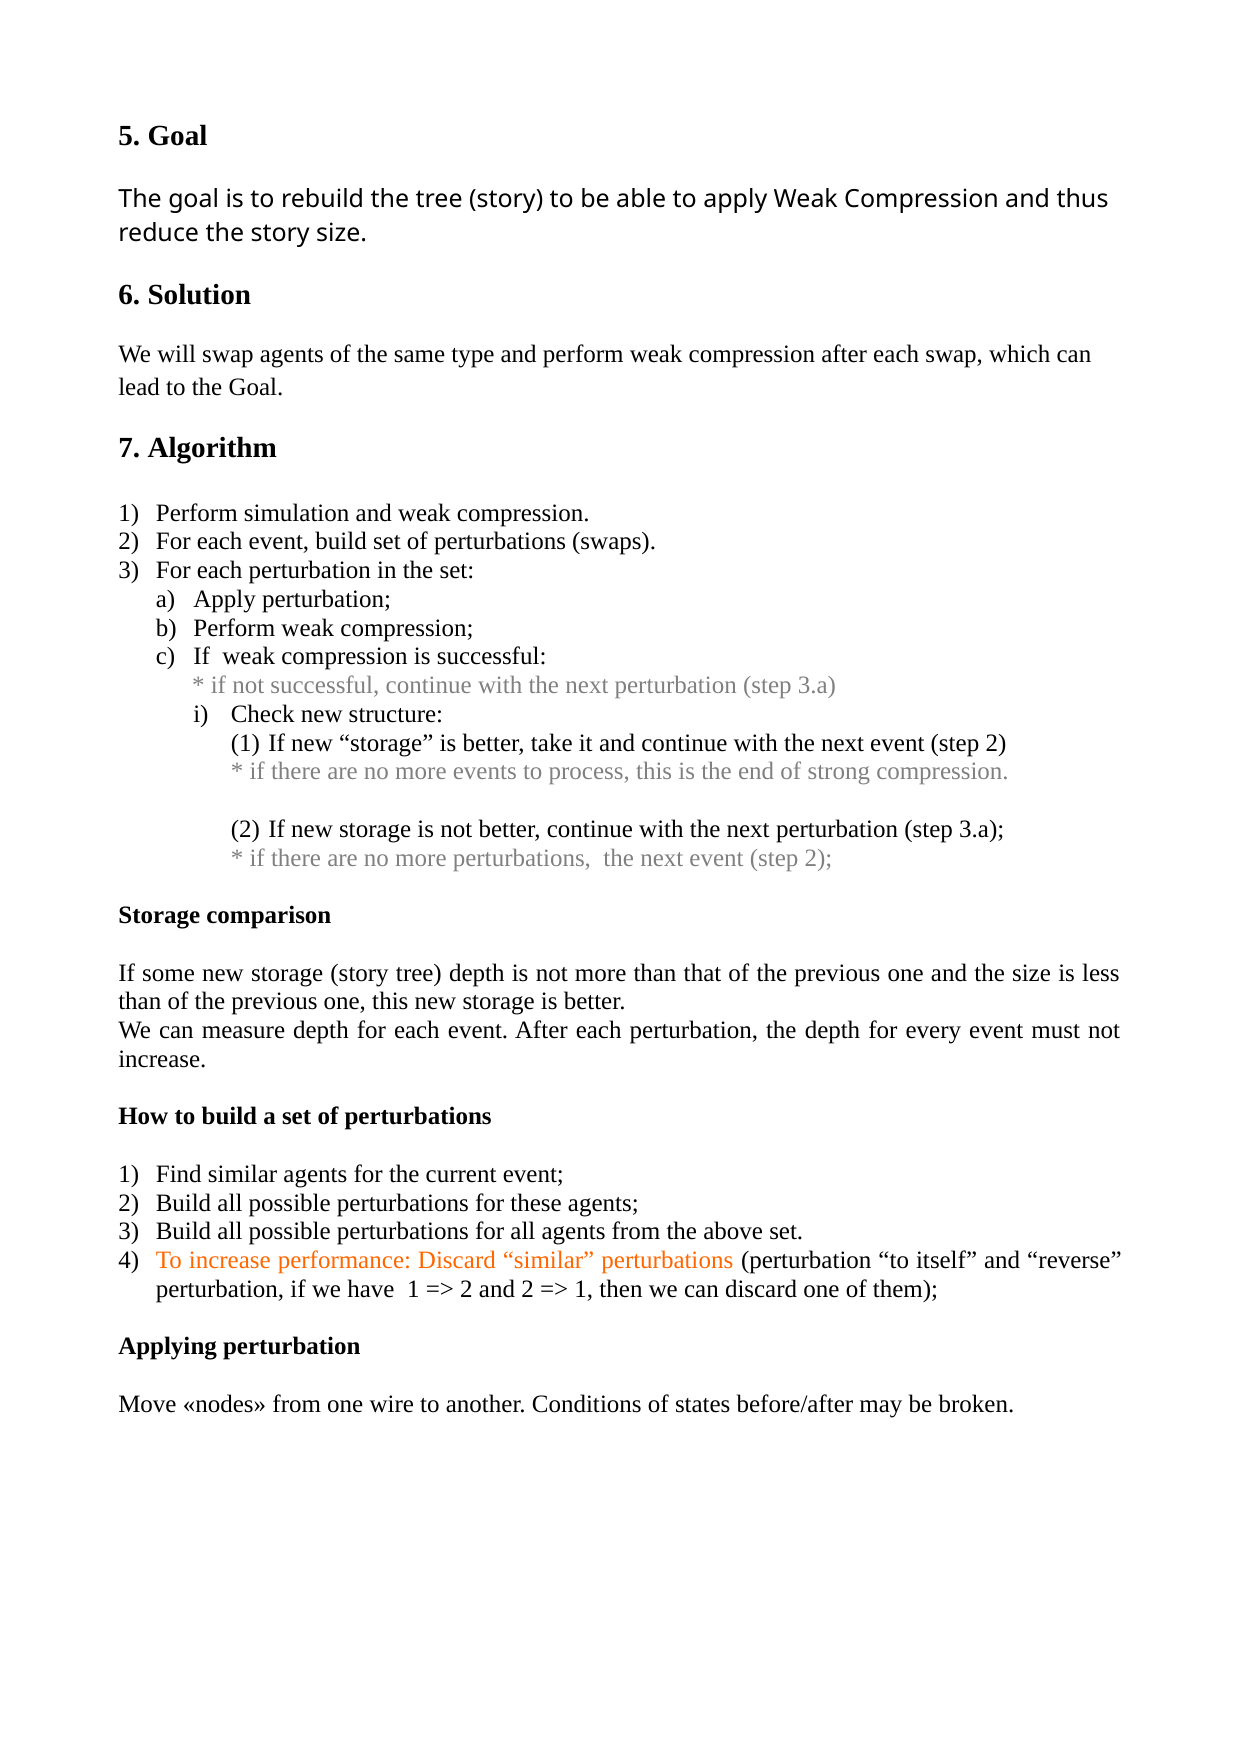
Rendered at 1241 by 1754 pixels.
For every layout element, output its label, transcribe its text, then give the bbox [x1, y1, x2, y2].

list For each event, build set of perturbations (swaps). [118, 526, 1122, 555]
list To increase performance: Discard “similar” perturbations (perturbation “to itself” and “reverse” perturbation, if we have 1 => 2 and 2 => 1, then we can discard one of them); [118, 1245, 1122, 1303]
text 5. Goal [118, 118, 1122, 152]
list Perform weak compression; [156, 613, 1122, 641]
text 7. Algorithm [118, 431, 1122, 464]
list For each perturbation in the set: [118, 555, 1122, 584]
list If weak compression is successful: [156, 641, 1122, 670]
text * if there are no more perturbations, the next event (step 2); [157, 843, 1122, 871]
text How to build a set of perturbations [118, 1101, 1122, 1130]
list Perform simulation and weak compression. [118, 498, 1122, 526]
text 6. Solution [118, 277, 1122, 311]
list Find similar agents for the current event; [118, 1159, 1122, 1188]
list Check new structure: [193, 699, 1122, 728]
text * if there are no more events to process, this is the end of strong compression. [193, 756, 1122, 785]
text The goal is to rebuild the tree (story) to be able to apply Weak Compression and thus reduce the story size. [118, 180, 1122, 277]
list If new “storage” is better, take it and continue with the next event (step 2) [231, 728, 1122, 756]
text We can measure depth for each event. After each perturbation, the depth for every event must not increase. [118, 1015, 1122, 1073]
text Move «nodes» from one wire to another. Conditions of states before/after may be broken. [118, 1389, 1122, 1418]
text Applying perturbation [118, 1331, 1122, 1360]
list Build all possible perturbations for these agents; [118, 1188, 1122, 1216]
text If some new storage (story tree) depth is not more than that of the previous one and the size is less than of the previous one, this new storage is better. [118, 958, 1122, 1015]
text We will swap agents of the same type and perform weak compression after each swap, which can lead to the Goal. [118, 339, 1122, 431]
list Build all possible perturbations for all agents from the above set. [118, 1216, 1122, 1245]
list If new storage is not better, continue with the next perturbation (step 3.а); [231, 814, 1122, 843]
text * if not successful, continue with the next perturbation (step 3.а) [192, 670, 1122, 699]
text Storage comparison [118, 900, 1122, 929]
list Apply perturbation; [156, 584, 1122, 613]
